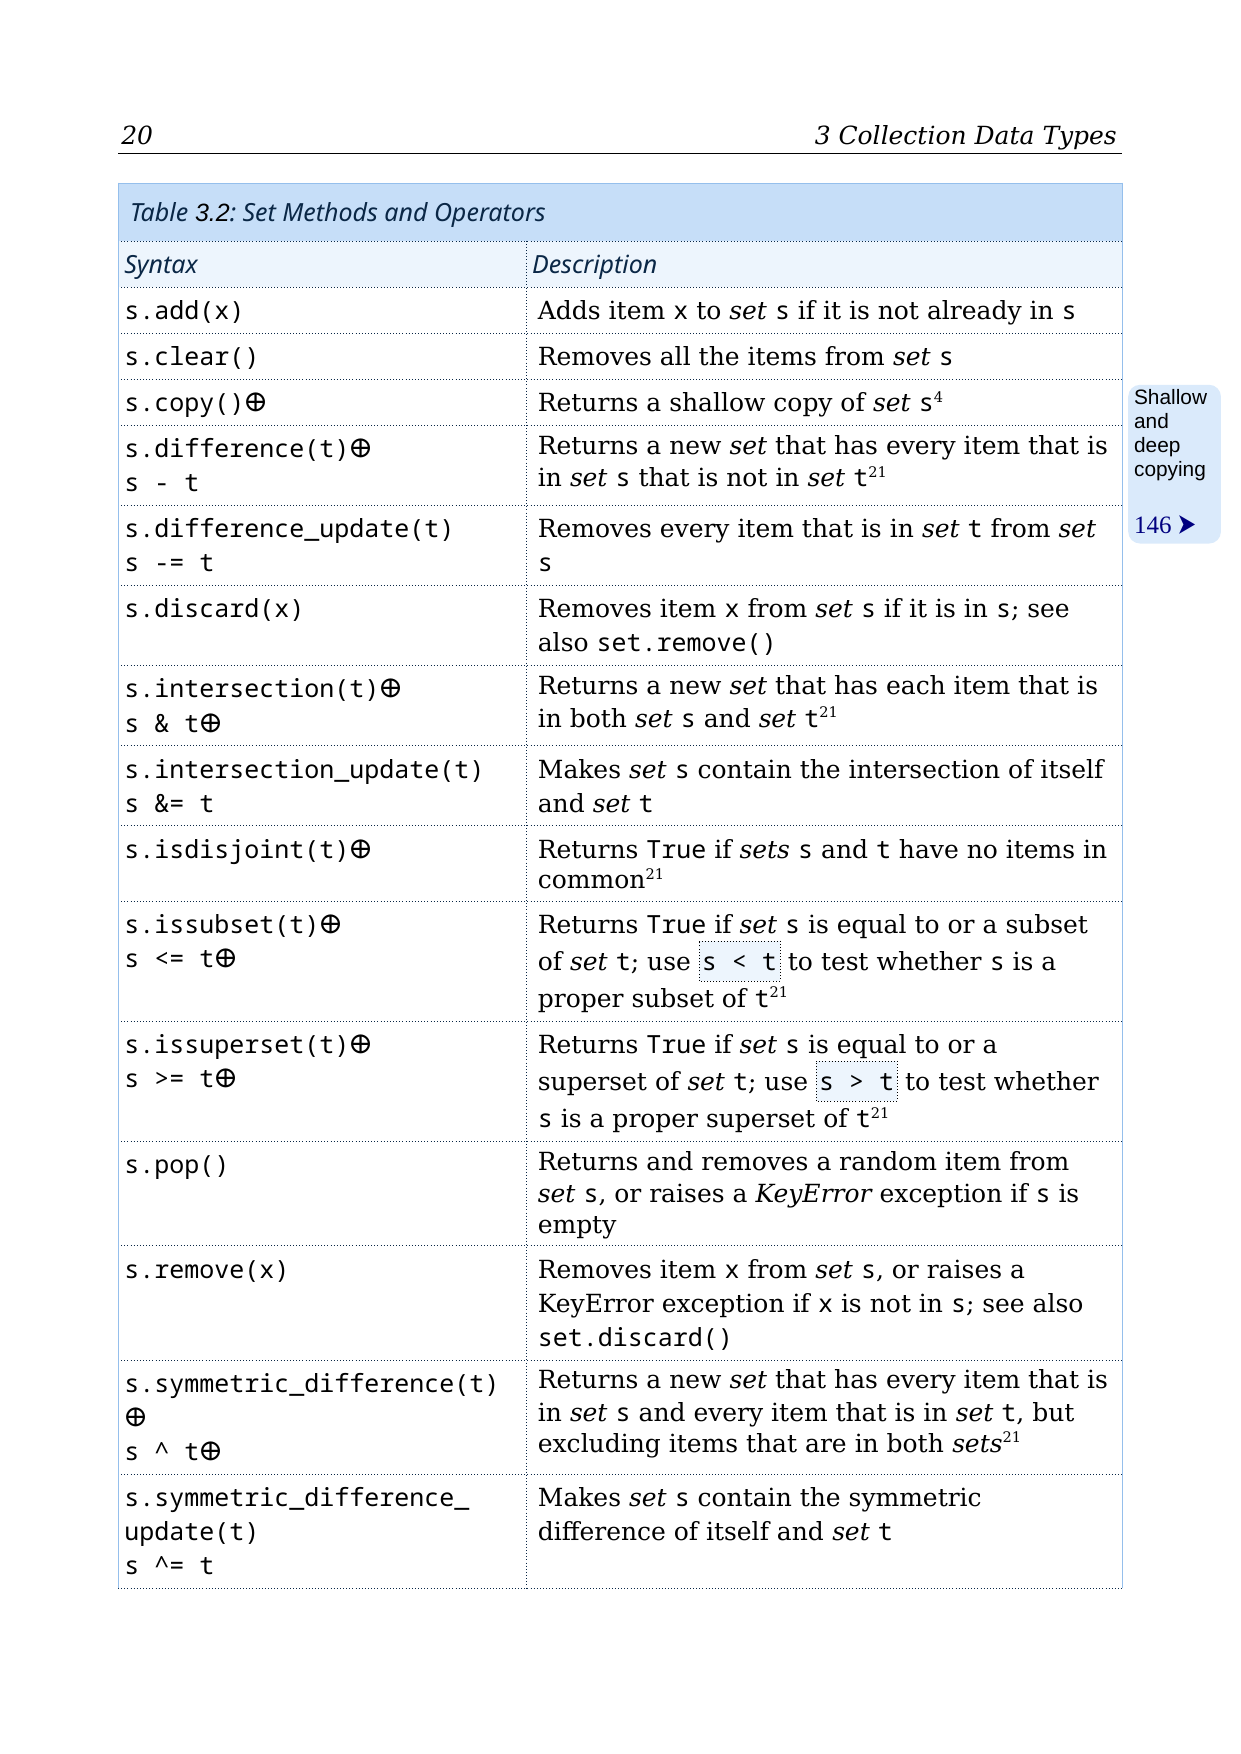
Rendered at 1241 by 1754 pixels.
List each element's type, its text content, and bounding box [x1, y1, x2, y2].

table_cell Returns a new set that has every item that is in set s and every item that is in set t, but excluding items that are in both sets18 [526, 1360, 1122, 1474]
table_cell Returns and removes a random item from set s, or raises a KeyError exception if s is empty [526, 1141, 1122, 1245]
table_header Table 3.2: Set Methods and Operators [119, 184, 1122, 241]
table_cell s.add(x) [119, 287, 526, 333]
table_cell s.discard(x) [119, 585, 526, 665]
table_cell Removes item x from set s if it is in s; see also set.remove() [526, 585, 1122, 665]
table_cell s.intersection_update(t) s &= t [119, 745, 526, 825]
table_cell s.intersection(t)𐌈 s & t𐌈 [119, 665, 526, 745]
table_cell Returns True if set s is equal to or a superset of set t; use s > t to test whether s is a proper superset of t18 [526, 1021, 1122, 1141]
table_cell s.difference(t)𐌈 s - t [119, 425, 526, 505]
table_cell Makes set s contain the intersection of itself and set t [526, 745, 1122, 825]
table_cell s.issuperset(t)𐌈 s >= t𐌈 [119, 1021, 526, 1141]
table_cell s.symmetric_difference(t)𐌈 s ^ t𐌈 [119, 1360, 526, 1474]
table_cell Returns True if sets s and t have no items in common18 [526, 825, 1122, 901]
table_cell Syntax [119, 241, 526, 287]
table_cell Returns a new set that has each item that is in both set s and set t18 [526, 665, 1122, 745]
table_cell Description [526, 241, 1122, 287]
table_cell Adds item x to set s if it is not already in s [526, 287, 1122, 333]
table_cell Returns a shallow copy of set s [526, 379, 1122, 425]
table_cell s.copy()𐌈 [119, 379, 526, 425]
table_cell s.remove(x) [119, 1245, 526, 1359]
table_cell Returns a new set that has every item that is in set s that is not in set t18 [526, 425, 1122, 505]
table_cell s.issubset(t)𐌈 s <= t𐌈 [119, 901, 526, 1021]
table_cell s.pop() [119, 1141, 526, 1245]
table_cell Makes set s contain the symmetric difference of itself and set t [526, 1474, 1122, 1588]
table_cell s.symmetric_difference_​update(t) s ^= t [119, 1474, 526, 1588]
table_cell s.difference_update(t) s -= t [119, 505, 526, 585]
table_cell s.isdisjoint(t)𐌈 [119, 825, 526, 901]
table_cell Returns True if set s is equal to or a subset of set t; use s < t to test whether s is a proper subset of t18 [526, 901, 1122, 1021]
table_cell Removes every item that is in set t from set s [526, 505, 1122, 585]
table_cell s.clear() [119, 333, 526, 379]
table_cell Removes all the items from set s [526, 333, 1122, 379]
table_cell Removes item x from set s, or raises a KeyError exception if x is not in s; see also set.discard() [526, 1245, 1122, 1359]
